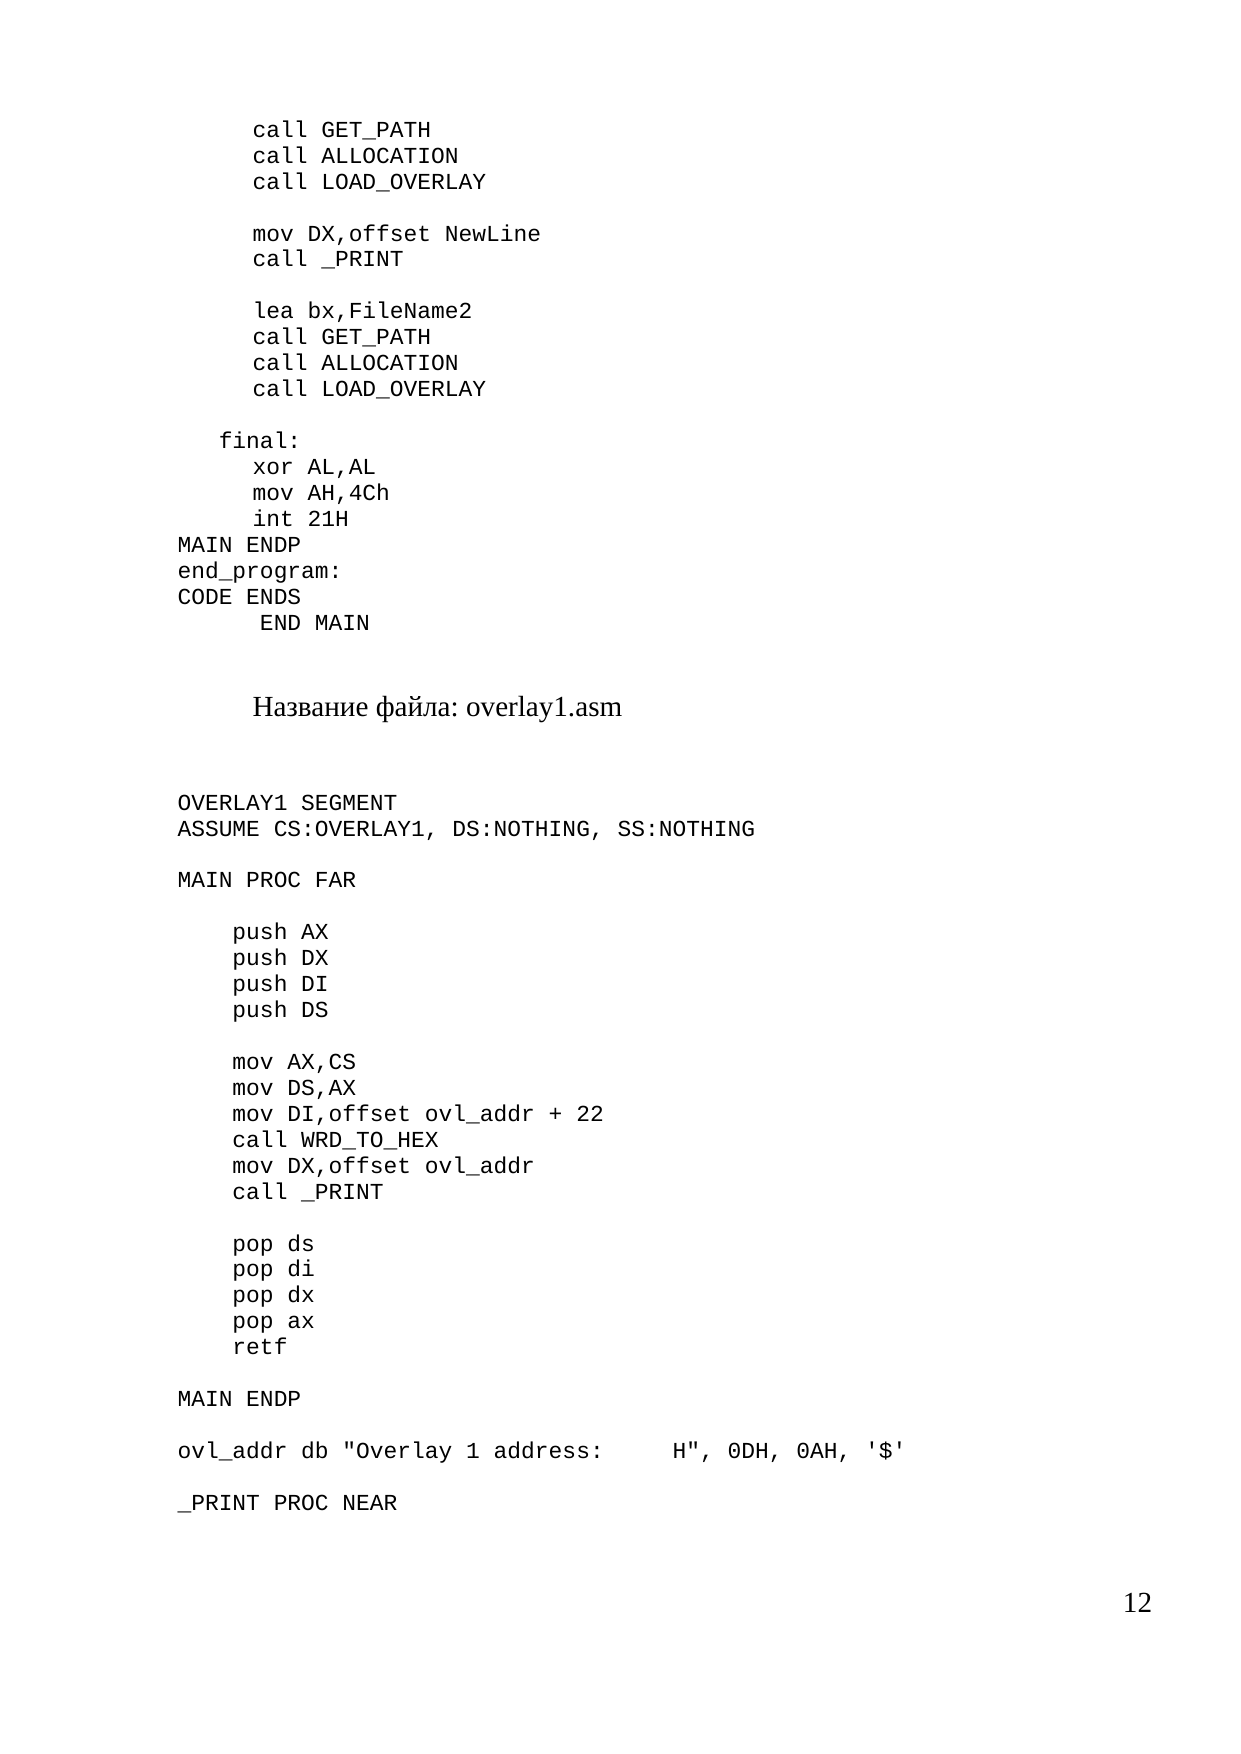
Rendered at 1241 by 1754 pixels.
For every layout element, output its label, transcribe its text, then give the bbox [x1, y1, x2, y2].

text final: [177, 429, 1152, 455]
text end_program: [177, 559, 1152, 585]
text Название файла: overlay1.asm [177, 689, 1152, 722]
text push DX [177, 947, 1152, 972]
text mov DS,AX [177, 1076, 1152, 1102]
text mov DX,offset ovl_addr [177, 1154, 1152, 1180]
text call WRD_TO_HEX [177, 1128, 1152, 1154]
text MAIN ENDP [177, 533, 1152, 559]
text mov AH,4Ch [177, 481, 1152, 507]
text ovl_addr db "Overlay 1 address: H", 0DH, 0AH, '$' [177, 1439, 1152, 1465]
text call GET_PATH [177, 326, 1152, 352]
text pop ax [177, 1310, 1152, 1336]
text call _PRINT [177, 248, 1152, 274]
text call LOAD_OVERLAY [177, 377, 1152, 403]
text call ALLOCATION [177, 144, 1152, 170]
text call LOAD_OVERLAY [177, 170, 1152, 196]
text push DS [177, 998, 1152, 1024]
text mov AX,CS [177, 1050, 1152, 1076]
text OVERLAY1 SEGMENT [177, 791, 1152, 817]
text MAIN PROC FAR [177, 869, 1152, 895]
text END MAIN [177, 611, 1152, 637]
text pop di [177, 1258, 1152, 1284]
text ASSUME CS:OVERLAY1, DS:NOTHING, SS:NOTHING [177, 817, 1152, 843]
text lea bx,FileName2 [177, 300, 1152, 326]
text call GET_PATH [177, 118, 1152, 144]
text mov DI,offset ovl_addr + 22 [177, 1102, 1152, 1128]
text pop dx [177, 1284, 1152, 1310]
text pop ds [177, 1232, 1152, 1258]
text retf [177, 1336, 1152, 1362]
text call ALLOCATION [177, 352, 1152, 377]
text MAIN ENDP [177, 1387, 1152, 1413]
text _PRINT PROC NEAR [177, 1491, 1152, 1517]
text xor AL,AL [177, 455, 1152, 481]
text CODE ENDS [177, 585, 1152, 611]
text call _PRINT [177, 1180, 1152, 1206]
text push DI [177, 972, 1152, 998]
text push AX [177, 921, 1152, 947]
text int 21H [177, 507, 1152, 533]
text mov DX,offset NewLine [177, 222, 1152, 248]
